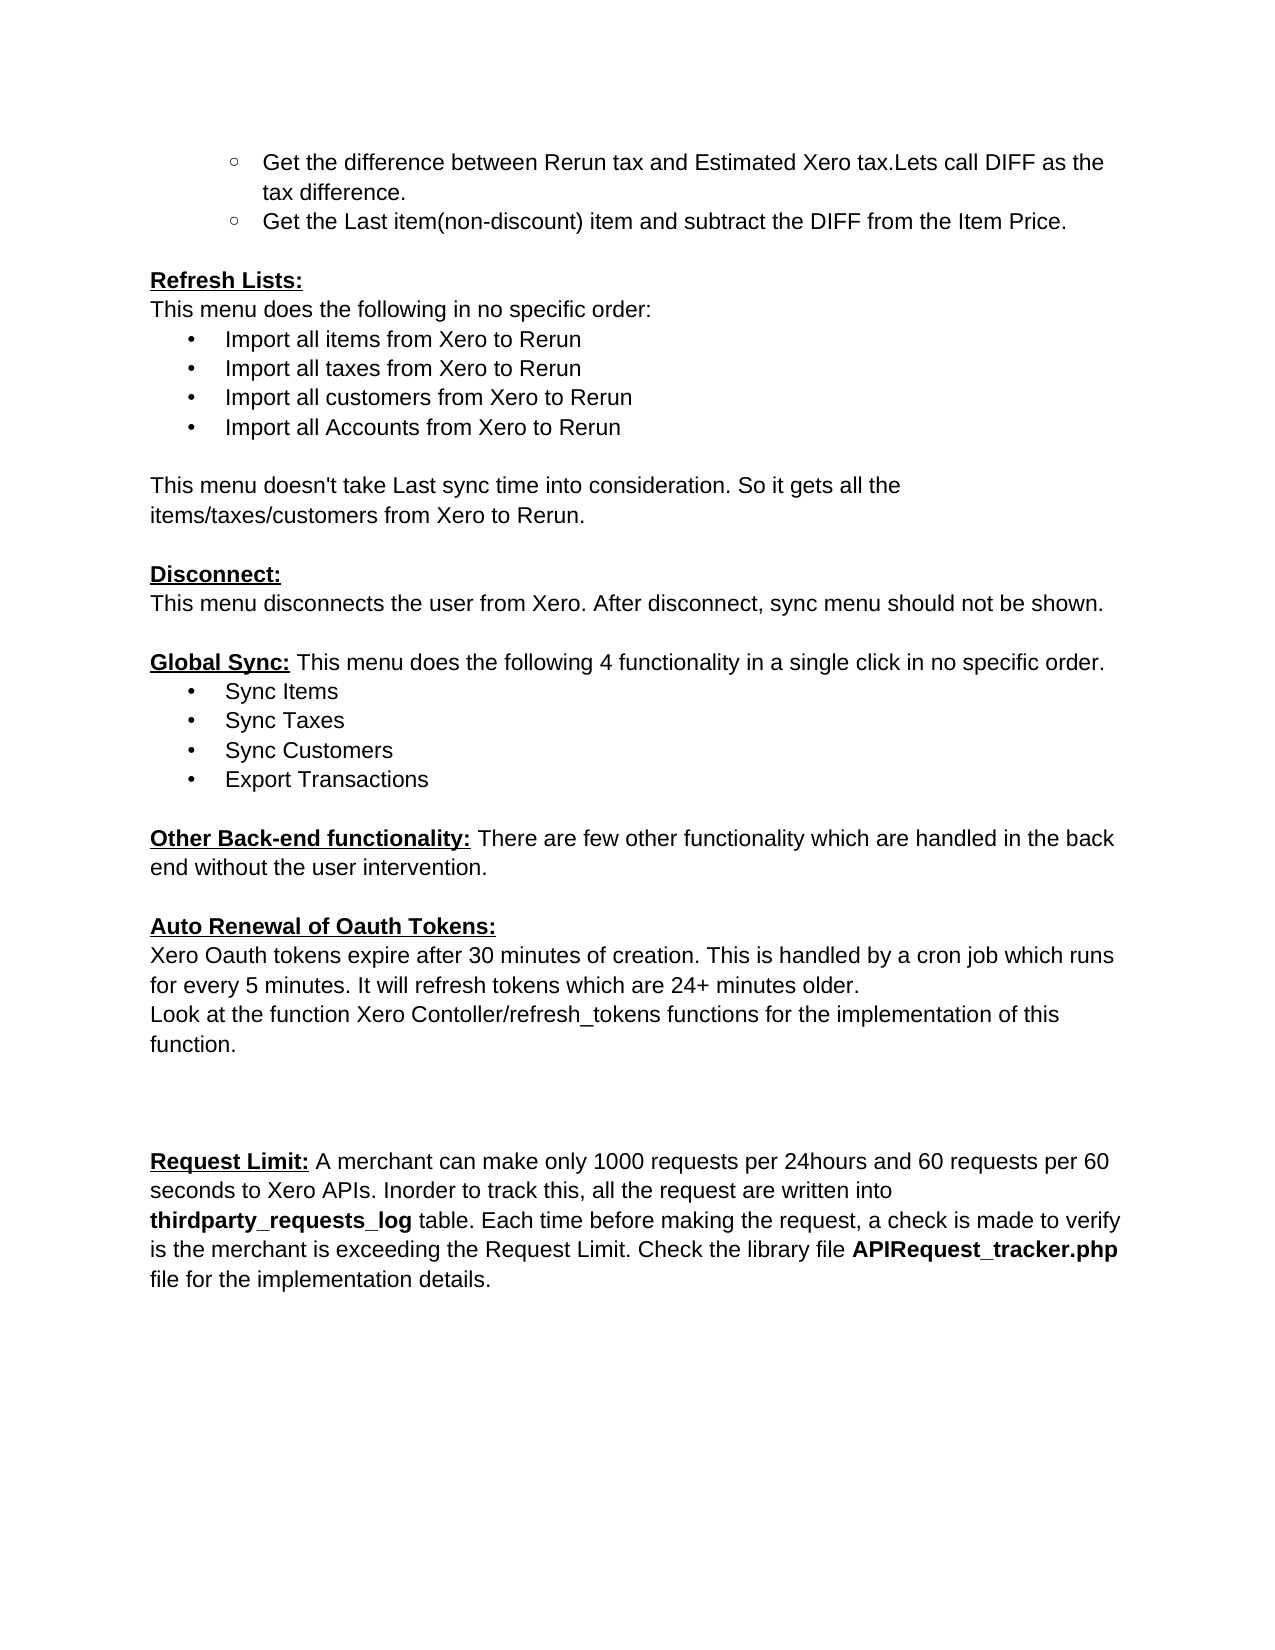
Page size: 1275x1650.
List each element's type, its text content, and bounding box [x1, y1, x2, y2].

list Get the Last item(non-discount) item and subtract the DIFF from the Item Price. [225, 209, 1125, 234]
list Sync Taxes [187, 708, 1125, 734]
text Request Limit: A merchant can make only 1000 requests per 24hours and 60 requests per 60 seconds to Xero APIs. Inorder to track this, all the request are written into thirdparty_requests_log table. Each time before making the request, a check is made to verify is the merchant is exceeding the Request Limit. Check the library file APIRequest_tracker.php file for the implementation details. [150, 1149, 1125, 1292]
text Xero Oauth tokens expire after 30 minutes of creation. This is handled by a cron job which runs for every 5 minutes. It will refresh tokens which are 24+ minutes older. [150, 943, 1125, 998]
text Look at the function Xero Contoller/refresh_tokens functions for the implementation of this function. [150, 1002, 1125, 1057]
list Sync Items [187, 679, 1125, 704]
text Global Sync: This menu does the following 4 functionality in a single click in no specific order. [150, 649, 1125, 675]
list Import all taxes from Xero to Rerun [187, 356, 1125, 381]
list Export Transactions [187, 767, 1125, 792]
text This menu disconnects the user from Xero. After disconnect, sync menu should not be shown. [150, 591, 1125, 616]
list Sync Customers [187, 737, 1125, 763]
text Other Back-end functionality: There are few other functionality which are handled in the back end without the user intervention. [150, 826, 1125, 881]
list Import all Accounts from Xero to Rerun [187, 414, 1125, 440]
list Import all customers from Xero to Rerun [187, 385, 1125, 411]
text Auto Renewal of Oauth Tokens: [150, 914, 1125, 939]
list Get the difference between Rerun tax and Estimated Xero tax.Lets call DIFF as the tax difference. [225, 150, 1125, 205]
list Import all items from Xero to Rerun [187, 326, 1125, 352]
text This menu does the following in no specific order: [150, 297, 1125, 322]
text This menu doesn't take Last sync time into consideration. So it gets all the items/taxes/customers from Xero to Rerun. [150, 473, 1125, 528]
text Disconnect: [150, 561, 1125, 587]
text Refresh Lists: [150, 267, 1125, 293]
